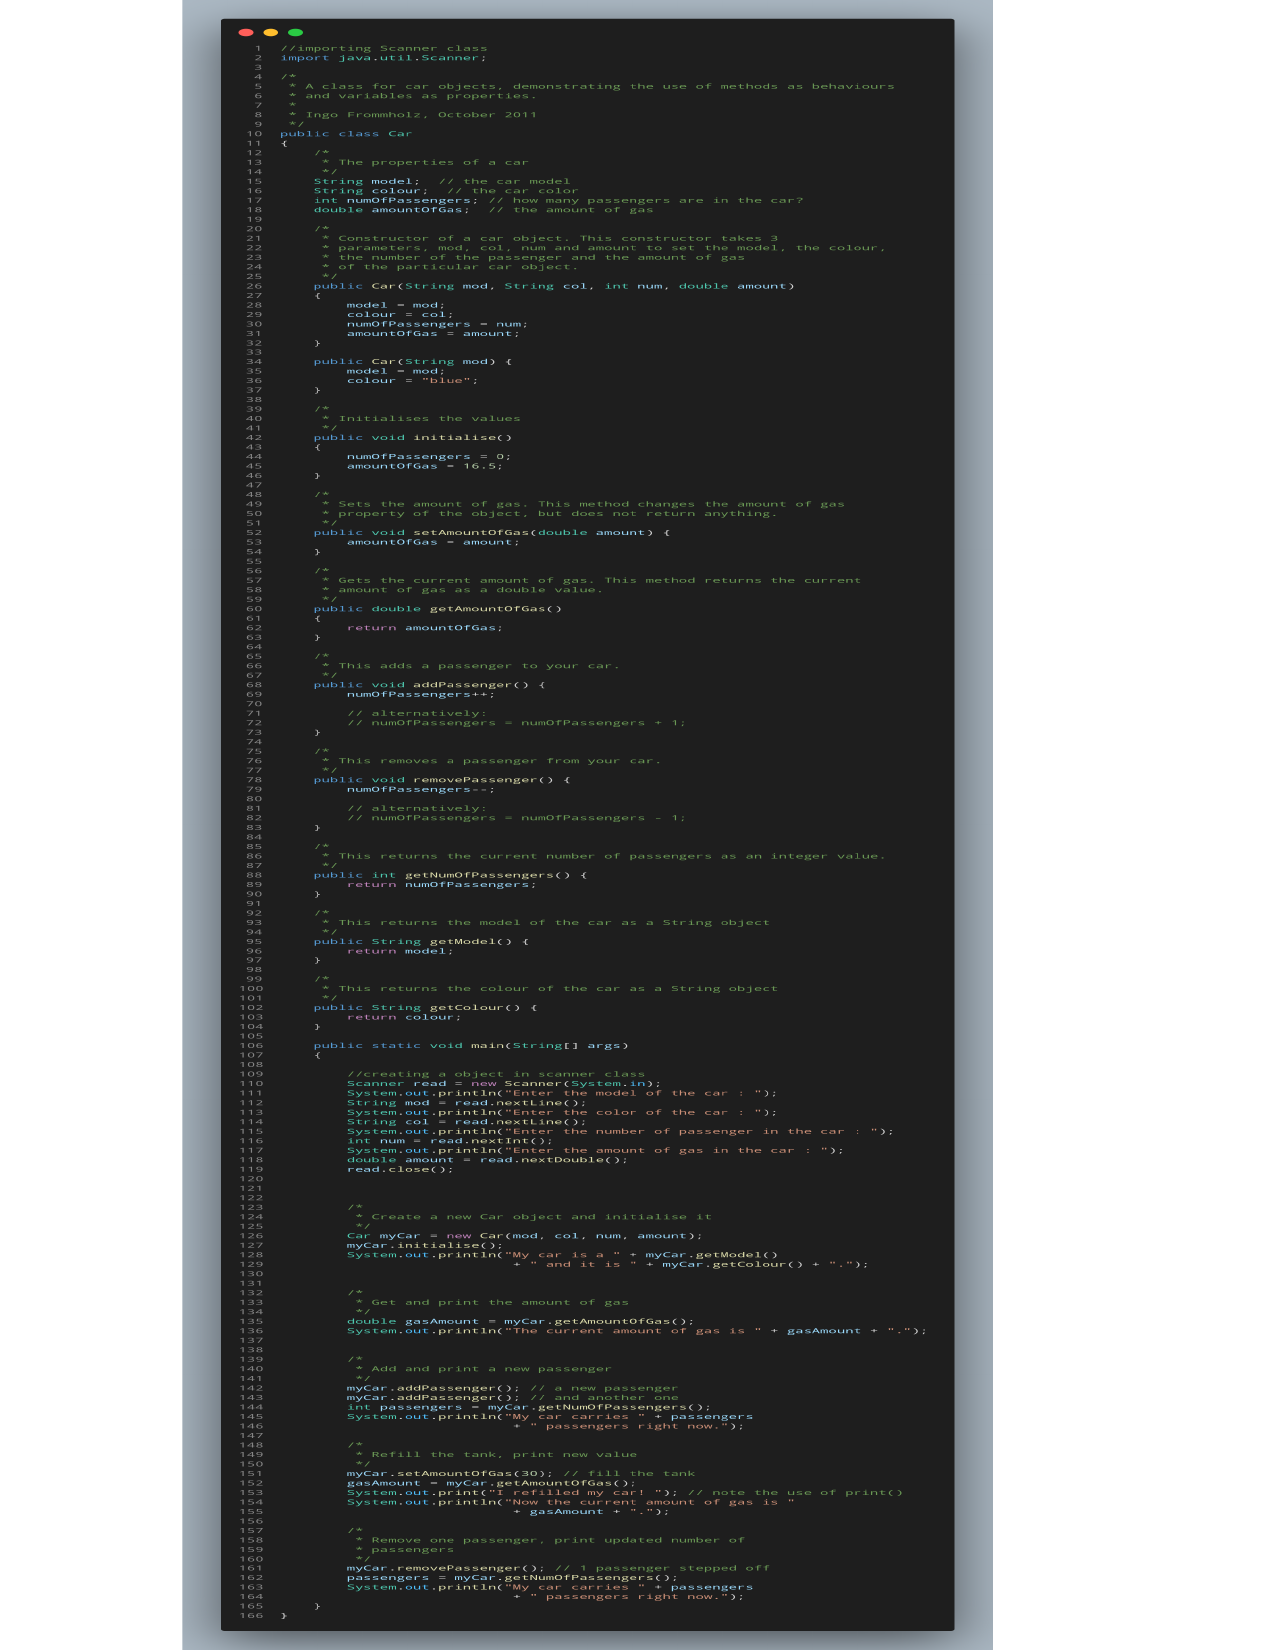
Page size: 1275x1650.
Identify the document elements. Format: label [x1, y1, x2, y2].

picture [182, 0, 993, 1650]
